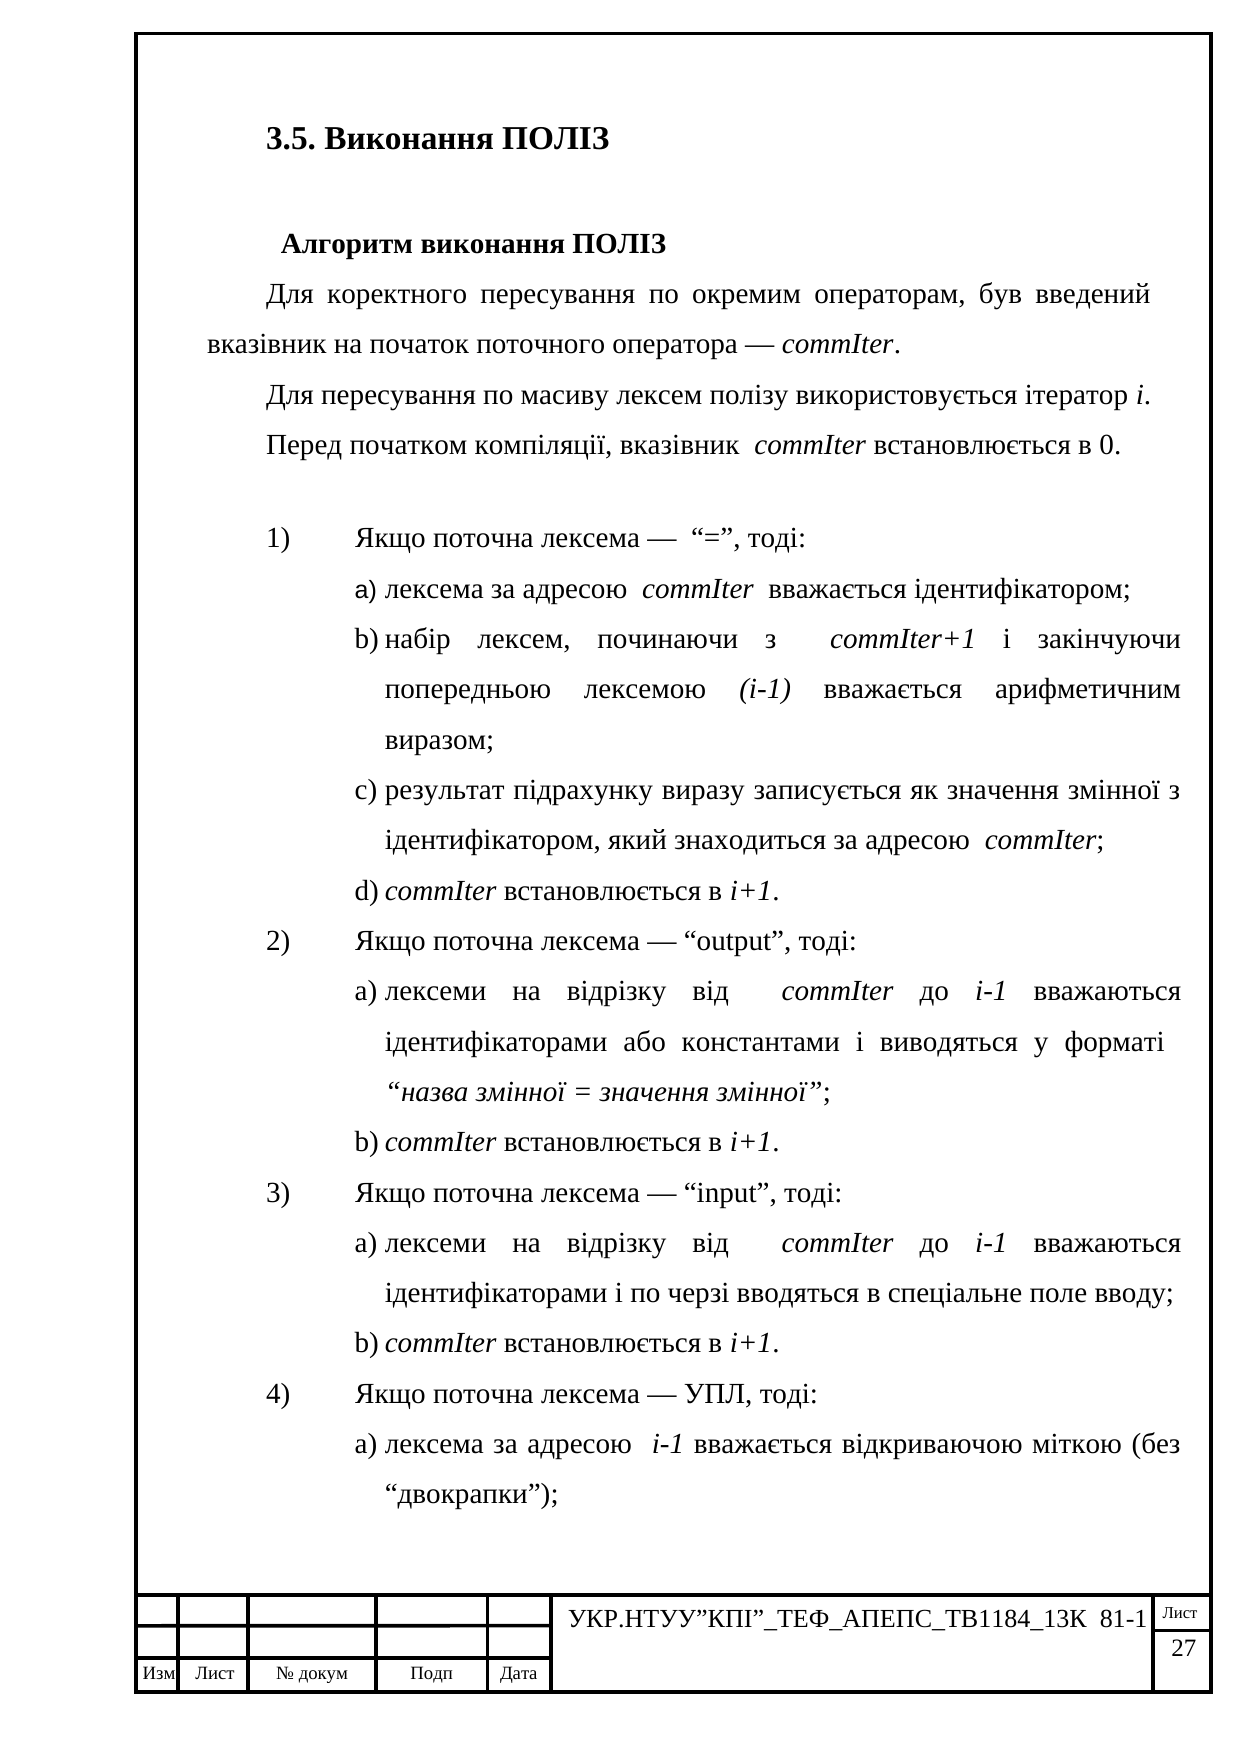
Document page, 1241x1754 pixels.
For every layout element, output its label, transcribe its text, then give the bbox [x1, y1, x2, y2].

list лексеми на відрізку від commIter до i-1 вважаються ідентифікаторами або константами і виводяться у форматі “назва змінної = значення змінної”; [354, 973, 1181, 1108]
list Якщо поточна лексема — УПЛ, тоді: [266, 1376, 1181, 1409]
list результат підрахунку виразу записується як значення змінної з ідентифікатором, який знаходиться за адресою commIter; [354, 772, 1181, 856]
list commIter встановлюється в i+1. [354, 1124, 1181, 1158]
list commIter встановлюється в i+1. [354, 1326, 1181, 1359]
text Перед початком компіляції, вказівник commIter встановлюється в 0. [207, 427, 1152, 461]
list лексема за адресою i-1 вважається відкриваючою міткою (без “двокрапки”); [354, 1426, 1181, 1510]
list commIter встановлюється в i+1. [354, 873, 1181, 906]
list Якщо поточна лексема — “=”, тоді: [266, 521, 1181, 554]
list лексема за адресою commIter вважається ідентифікатором; [354, 571, 1181, 604]
list Якщо поточна лексема — “output”, тоді: [266, 923, 1181, 957]
text Алгоритм виконання ПОЛІЗ [206, 226, 1181, 259]
text 3.5. Виконання ПОЛІЗ [207, 118, 1152, 156]
text Для пересування по масиву лексем полізу використовується ітератор i. [207, 377, 1152, 410]
list лексеми на відрізку від commIter до i-1 вважаються ідентифікаторами і по черзі вводяться в спеціальне поле вводу; [354, 1225, 1181, 1309]
list Якщо поточна лексема — “input”, тоді: [266, 1175, 1181, 1208]
text Для коректного пересування по окремим операторам, був введений вказівник на початок поточного оператора — commIter. [207, 276, 1152, 360]
list набір лексем, починаючи з commIter+1 і закінчуючи попередньою лексемою (i-1) вважається арифметичним виразом; [354, 621, 1181, 755]
